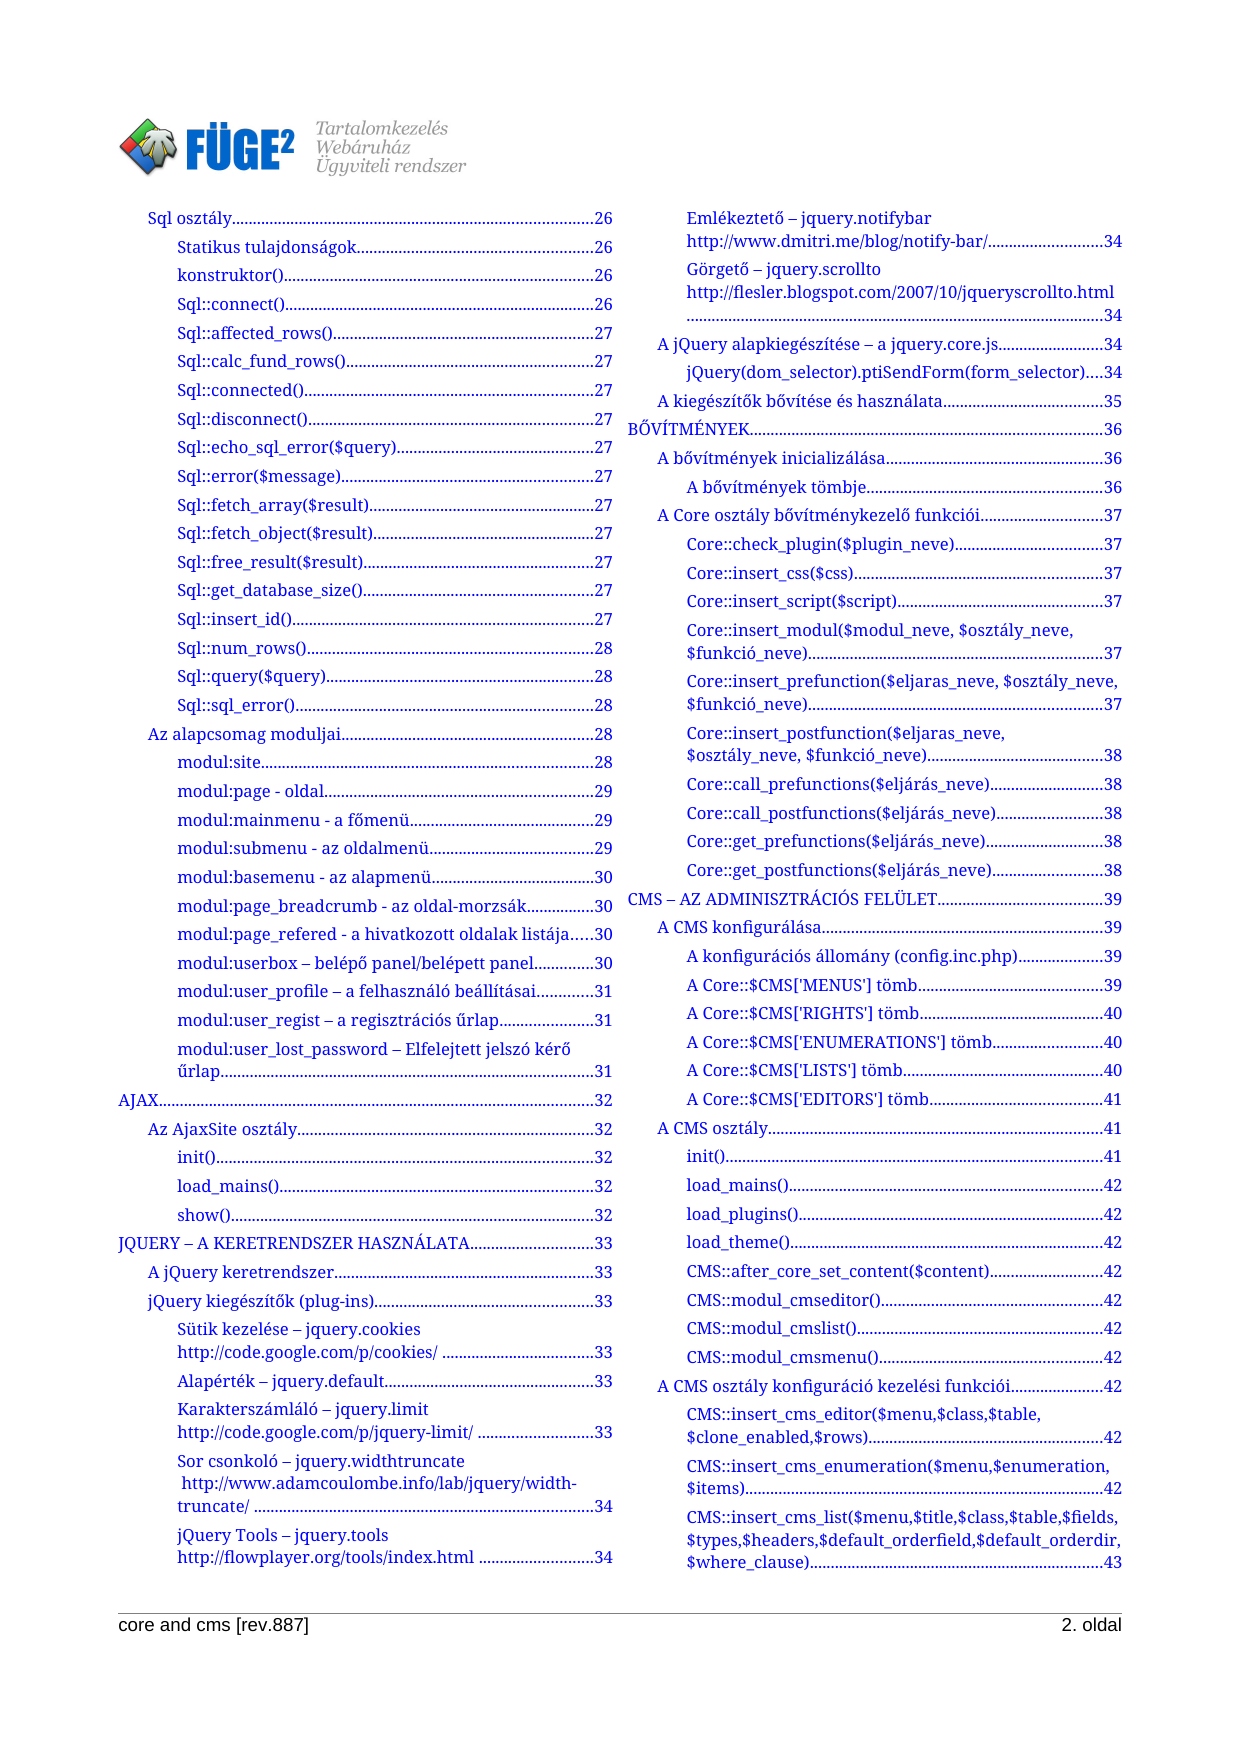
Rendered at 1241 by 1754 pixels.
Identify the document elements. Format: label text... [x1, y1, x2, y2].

text A konfigurációs állomány (config.inc.php) 39 [686, 944, 1122, 967]
text modul:page_refered - a hivatkozott oldalak listája 30 [177, 923, 613, 946]
text Emlékeztető – jquery.notifybar http://www.dmitri.me/blog/notify-bar/ 34 [686, 207, 1122, 252]
text A Core::$CMS['RIGHTS'] tömb 40 [686, 1002, 1122, 1024]
text A Core::$CMS['MENUS'] tömb 39 [686, 973, 1122, 996]
text Core::insert_modul($modul_neve, $osztály_neve, $funkció_neve) 37 [686, 618, 1122, 664]
text init() 41 [686, 1145, 1122, 1168]
text CMS::modul_cmslist() 42 [686, 1317, 1122, 1339]
text Sütik kezelése – jquery.cookies http://code.google.com/p/cookies/ 33 [177, 1318, 613, 1363]
picture [118, 118, 473, 177]
text CMS::insert_cms_enumeration($menu,$enumeration,$items) 42 [686, 1454, 1122, 1499]
text Sql::fetch_object($result) 27 [177, 522, 613, 544]
text Sql::free_result($result) 27 [177, 550, 613, 573]
text Core::insert_postfunction($eljaras_neve, $osztály_neve, $funkció_neve) 38 [686, 721, 1122, 767]
text Sql::disconnect() 27 [177, 407, 613, 430]
text Karakterszámláló – jquery.limit http://code.google.com/p/jquery-limit/ 33 [177, 1398, 613, 1443]
text Sql::echo_sql_error($query) 27 [177, 436, 613, 458]
text CMS::modul_cmsmenu() 42 [686, 1346, 1122, 1368]
text CMS::insert_cms_editor($menu,$class,$table,$clone_enabled,$rows) 42 [686, 1403, 1122, 1448]
text Bővítmények 36 [627, 418, 1122, 441]
text Az AjaxSite osztály 32 [148, 1117, 613, 1140]
text Core::get_prefunctions($eljárás_neve) 38 [686, 830, 1122, 853]
text Sql::num_rows() 28 [177, 636, 613, 659]
text Sql::connected() 27 [177, 378, 613, 401]
text jQuery – A keretrendszer használata 33 [118, 1232, 613, 1255]
text Sql::get_database_size() 27 [177, 579, 613, 602]
text load_theme() 42 [686, 1231, 1122, 1254]
text A CMS osztály 41 [657, 1116, 1122, 1139]
text A jQuery alapkiegészítése – a jquery.core.js 34 [657, 332, 1122, 355]
text Alapérték – jquery.default 33 [177, 1369, 613, 1392]
text init() 32 [177, 1146, 613, 1169]
text modul:submenu - az oldalmenü 29 [177, 837, 613, 859]
text konstruktor() 26 [177, 264, 613, 287]
text jQuery Tools – jquery.tools http://flowplayer.org/tools/index.html 34 [177, 1523, 613, 1569]
text A Core osztály bővítménykezelő funkciói 37 [657, 504, 1122, 527]
text jQuery(dom_selector).ptiSendForm(form_selector) 34 [686, 361, 1122, 383]
text A kiegészítők bővítése és használata 35 [657, 389, 1122, 412]
text modul:site 28 [177, 751, 613, 774]
text A CMS osztály konfiguráció kezelési funkciói 42 [657, 1374, 1122, 1397]
text load_mains() 32 [177, 1175, 613, 1197]
text Sql::sql_error() 28 [177, 694, 613, 716]
text modul:page_breadcrumb - az oldal-morzsák 30 [177, 894, 613, 917]
text Statikus tulajdonságok 26 [177, 235, 613, 258]
text modul:mainmenu - a főmenü 29 [177, 808, 613, 831]
text Sor csonkoló – jquery.widthtruncate http://www.adamcoulombe.info/lab/jquery/width-truncate/ 34 [177, 1449, 613, 1517]
text jQuery kiegészítők (plug-ins) 33 [148, 1289, 613, 1312]
text Sql::fetch_array($result) 27 [177, 493, 613, 516]
text A bővítmények inicializálása 36 [657, 447, 1122, 469]
text A bővítmények tömbje 36 [686, 475, 1122, 498]
text A Core::$CMS['EDITORS'] tömb 41 [686, 1088, 1122, 1110]
text Sql osztály 26 [148, 207, 613, 229]
text A jQuery keretrendszer 33 [148, 1261, 613, 1283]
text CMS::modul_cmseditor() 42 [686, 1288, 1122, 1311]
text Sql::insert_id() 27 [177, 608, 613, 630]
text Sql::error($message) 27 [177, 464, 613, 487]
text modul:page - oldal 29 [177, 779, 613, 802]
text Core::call_prefunctions($eljárás_neve) 38 [686, 773, 1122, 795]
text modul:userbox – belépő panel/belépett panel 30 [177, 951, 613, 974]
text CMS::after_core_set_content($content) 42 [686, 1259, 1122, 1282]
text load_mains() 42 [686, 1174, 1122, 1196]
text A Core::$CMS['LISTS'] tömb 40 [686, 1059, 1122, 1082]
text load_plugins() 42 [686, 1202, 1122, 1225]
text Core::insert_prefunction($eljaras_neve, $osztály_neve, $funkció_neve) 37 [686, 670, 1122, 715]
text A Core::$CMS['ENUMERATIONS'] tömb 40 [686, 1030, 1122, 1053]
text CMS::insert_cms_list($menu,$title,$class,$table,$fields,$types,$headers,$default_orderfield,$default_orderdir,$where_clause) 43 [686, 1506, 1122, 1574]
text Core::get_postfunctions($eljárás_neve) 38 [686, 858, 1122, 881]
text Sql::query($query) 28 [177, 665, 613, 688]
text modul:user_lost_password – Elfelejtett jelszó kérő űrlap 31 [177, 1037, 613, 1083]
text Core::call_postfunctions($eljárás_neve) 38 [686, 801, 1122, 824]
text Sql::calc_fund_rows() 27 [177, 350, 613, 373]
text modul:user_regist – a regisztrációs űrlap 31 [177, 1009, 613, 1031]
text Görgető – jquery.scrollto http://flesler.blogspot.com/2007/10/jqueryscrollto.html 34 [686, 258, 1122, 326]
text AJAX 32 [118, 1089, 613, 1111]
text modul:user_profile – a felhasználó beállításai 31 [177, 980, 613, 1003]
text Core::insert_css($css) 37 [686, 561, 1122, 584]
text show() 32 [177, 1203, 613, 1226]
text Core::insert_script($script) 37 [686, 590, 1122, 613]
text Core::check_plugin($plugin_neve) 37 [686, 533, 1122, 555]
text CMS – Az adminisztrációs felület 39 [627, 887, 1122, 910]
text modul:basemenu - az alapmenü 30 [177, 866, 613, 888]
text Sql::connect() 26 [177, 293, 613, 315]
text Az alapcsomag moduljai 28 [148, 722, 613, 745]
text Sql::affected_rows() 27 [177, 321, 613, 344]
text A CMS konfigurálása 39 [657, 916, 1122, 938]
